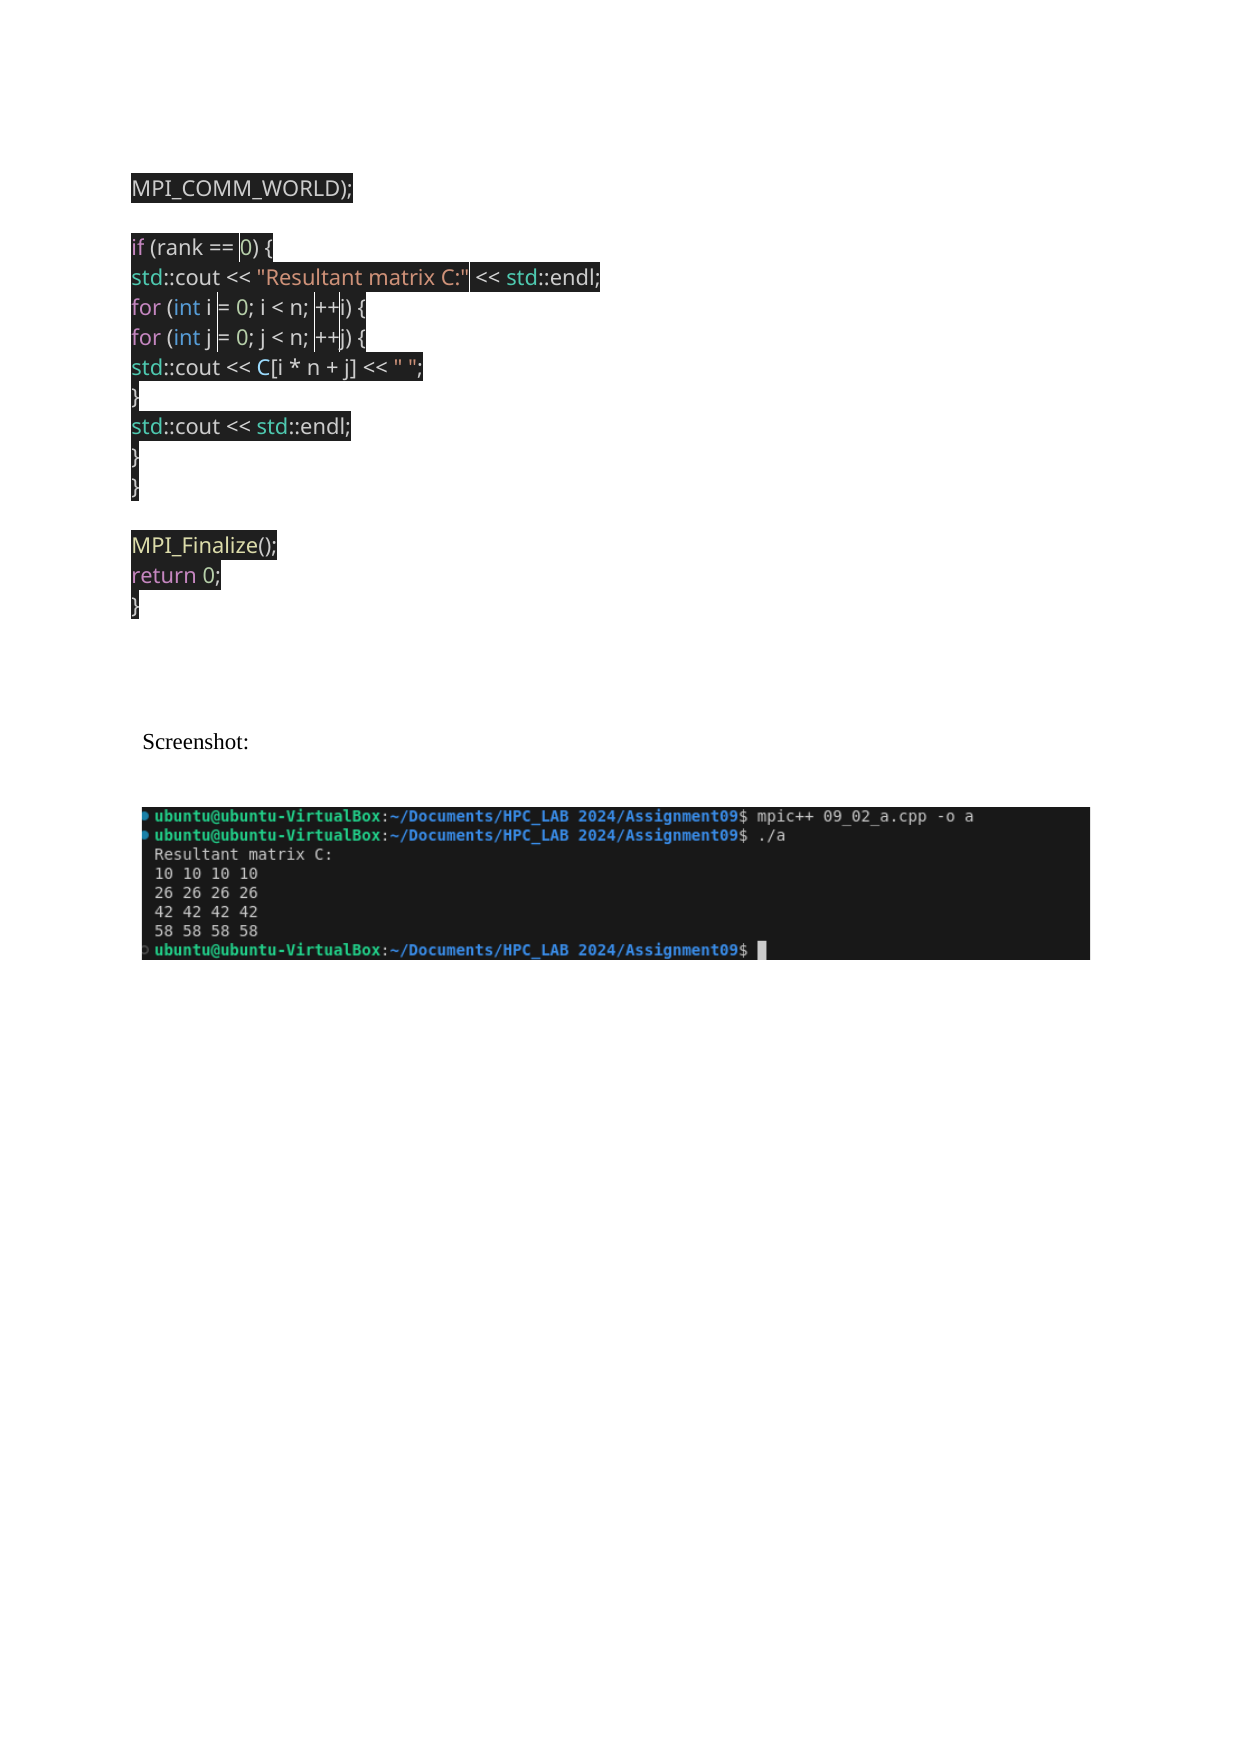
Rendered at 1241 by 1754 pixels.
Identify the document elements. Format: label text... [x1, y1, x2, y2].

picture [141, 807, 1091, 960]
text } [131, 471, 1101, 501]
text for (int j = 0; j < n; ++j) { [131, 322, 1101, 352]
text } [131, 381, 1101, 411]
text if (rank == 0) { [131, 232, 1101, 262]
text std::cout << "Resultant matrix C:" << std::endl; [131, 262, 1101, 292]
text } [131, 441, 1101, 471]
text for (int i = 0; i < n; ++i) { [131, 292, 1101, 322]
text return 0; [131, 560, 1101, 590]
text MPI_Finalize(); [131, 530, 1101, 560]
text std::cout << C[i * n + j] << " "; [131, 352, 1101, 381]
text Screenshot: [142, 728, 1090, 755]
text std::cout << std::endl; [131, 411, 1101, 441]
text MPI_COMM_WORLD); [131, 173, 1101, 203]
text } [131, 590, 1101, 619]
